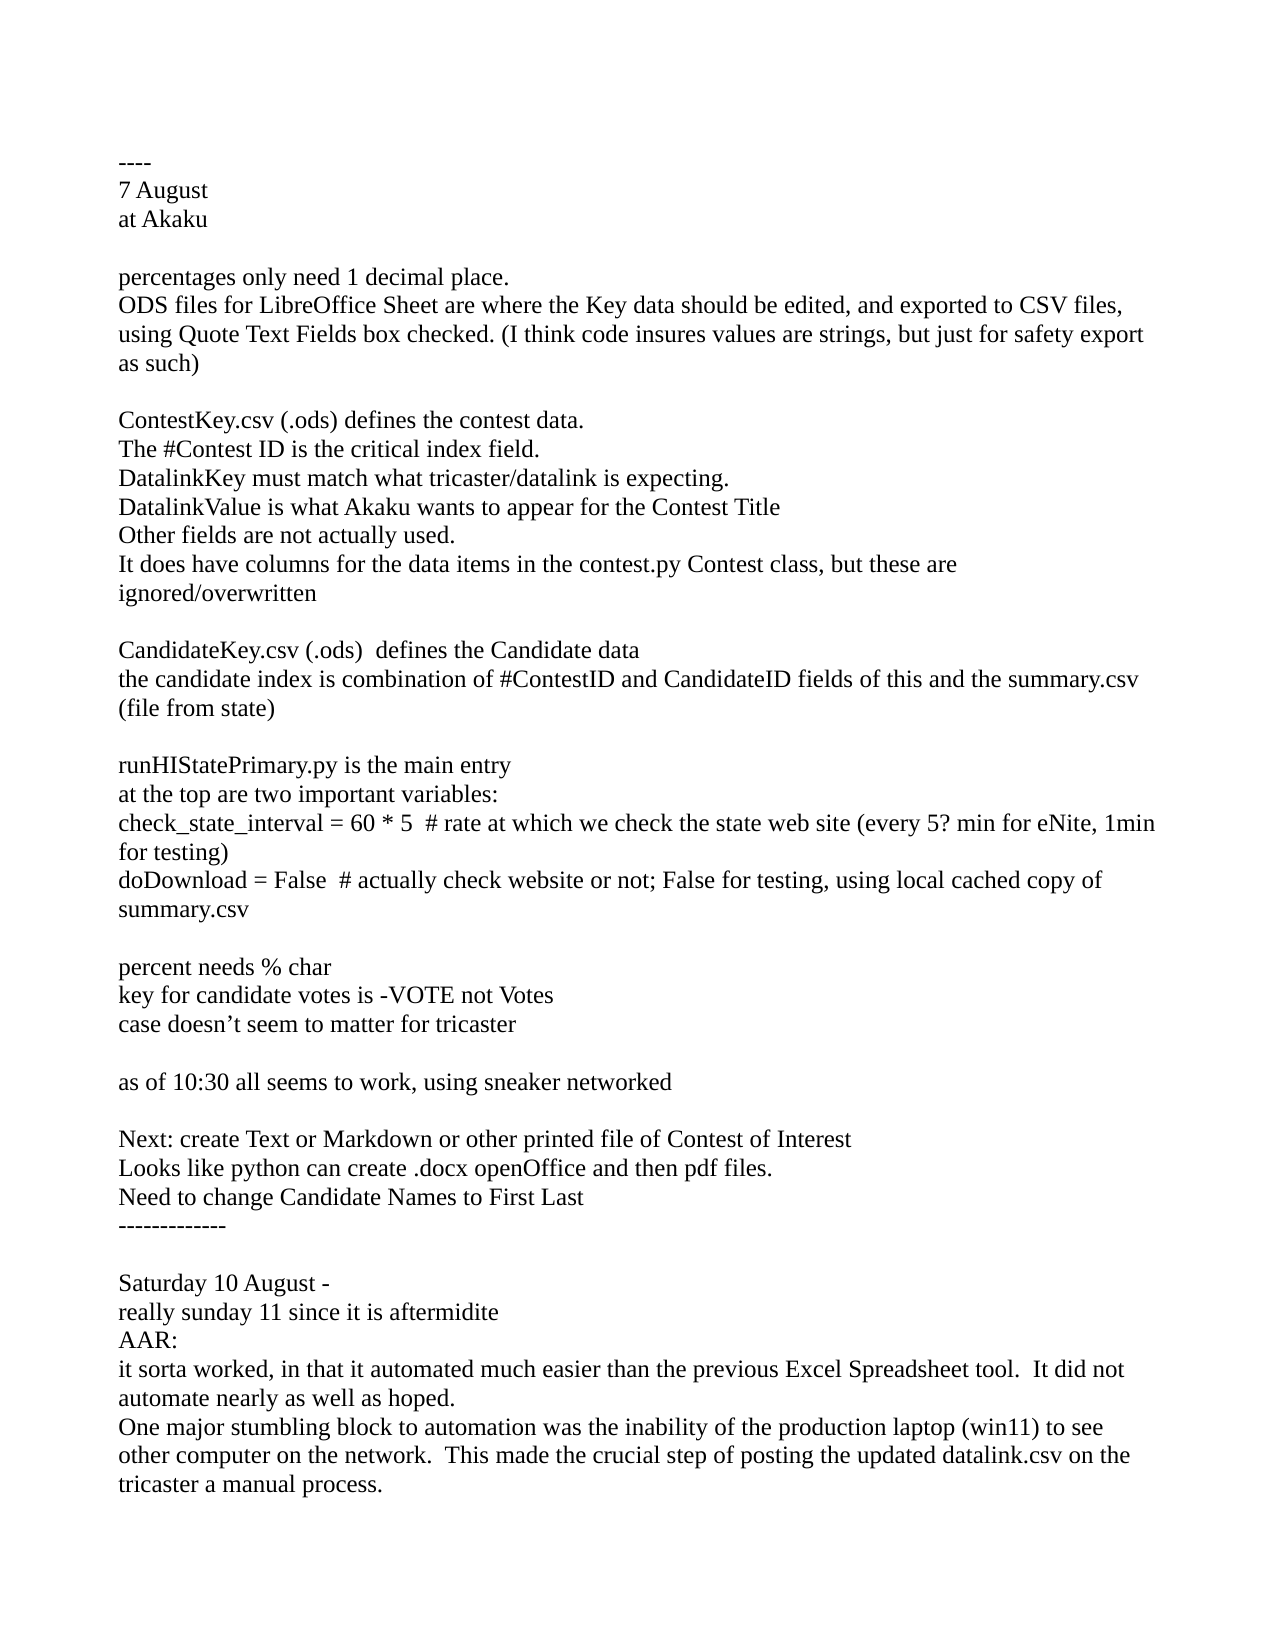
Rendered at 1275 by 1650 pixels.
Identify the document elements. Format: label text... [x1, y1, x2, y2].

text as of 10:30 all seems to work, using sneaker networked [118, 1067, 1157, 1096]
text at the top are two important variables: [118, 779, 1157, 808]
text really sunday 11 since it is aftermidite [118, 1297, 1157, 1326]
text doDownload = False # actually check website or not; False for testing, using local cached copy of summary.csv [118, 866, 1157, 923]
text percentages only need 1 decimal place. [118, 262, 1157, 291]
text case doesn’t seem to matter for tricaster [118, 1009, 1157, 1038]
text Other fields are not actually used. [118, 521, 1157, 549]
text One major stumbling block to automation was the inability of the production laptop (win11) to see other computer on the network. This made the crucial step of posting the updated datalink.csv on the tricaster a manual process. [118, 1412, 1157, 1498]
text ------------- [118, 1211, 1157, 1239]
text ODS files for LibreOffice Sheet are where the Key data should be edited, and exported to CSV files, using Quote Text Fields box checked. (I think code insures values are strings, but just for safety export as such) [118, 291, 1157, 377]
text the candidate index is combination of #ContestID and CandidateID fields of this and the summary.csv (file from state) [118, 664, 1157, 722]
text ContestKey.csv (.ods) defines the contest data. [118, 406, 1157, 434]
text Looks like python can create .docx openOffice and then pdf files. [118, 1153, 1157, 1182]
text at Akaku [118, 204, 1157, 233]
text key for candidate votes is -VOTE not Votes [118, 981, 1157, 1009]
text The #Contest ID is the critical index field. [118, 434, 1157, 463]
text runHIStatePrimary.py is the main entry [118, 751, 1157, 779]
text DatalinkValue is what Akaku wants to appear for the Contest Title [118, 492, 1157, 521]
text AAR: [118, 1326, 1157, 1354]
text Next: create Text or Markdown or other printed file of Contest of Interest [118, 1124, 1157, 1153]
text check_state_interval = 60 * 5 # rate at which we check the state web site (every 5? min for eNite, 1min for testing) [118, 808, 1157, 866]
text ---- [118, 147, 1157, 176]
text Saturday 10 August - [118, 1268, 1157, 1297]
text DatalinkKey must match what tricaster/datalink is expecting. [118, 463, 1157, 492]
text Need to change Candidate Names to First Last [118, 1182, 1157, 1211]
text It does have columns for the data items in the contest.py Contest class, but these are ignored/overwritten [118, 549, 1157, 607]
text 7 August [118, 176, 1157, 204]
text CandidateKey.csv (.ods) defines the Candidate data [118, 636, 1157, 664]
text it sorta worked, in that it automated much easier than the previous Excel Spreadsheet tool. It did not automate nearly as well as hoped. [118, 1354, 1157, 1412]
text percent needs % char [118, 952, 1157, 981]
